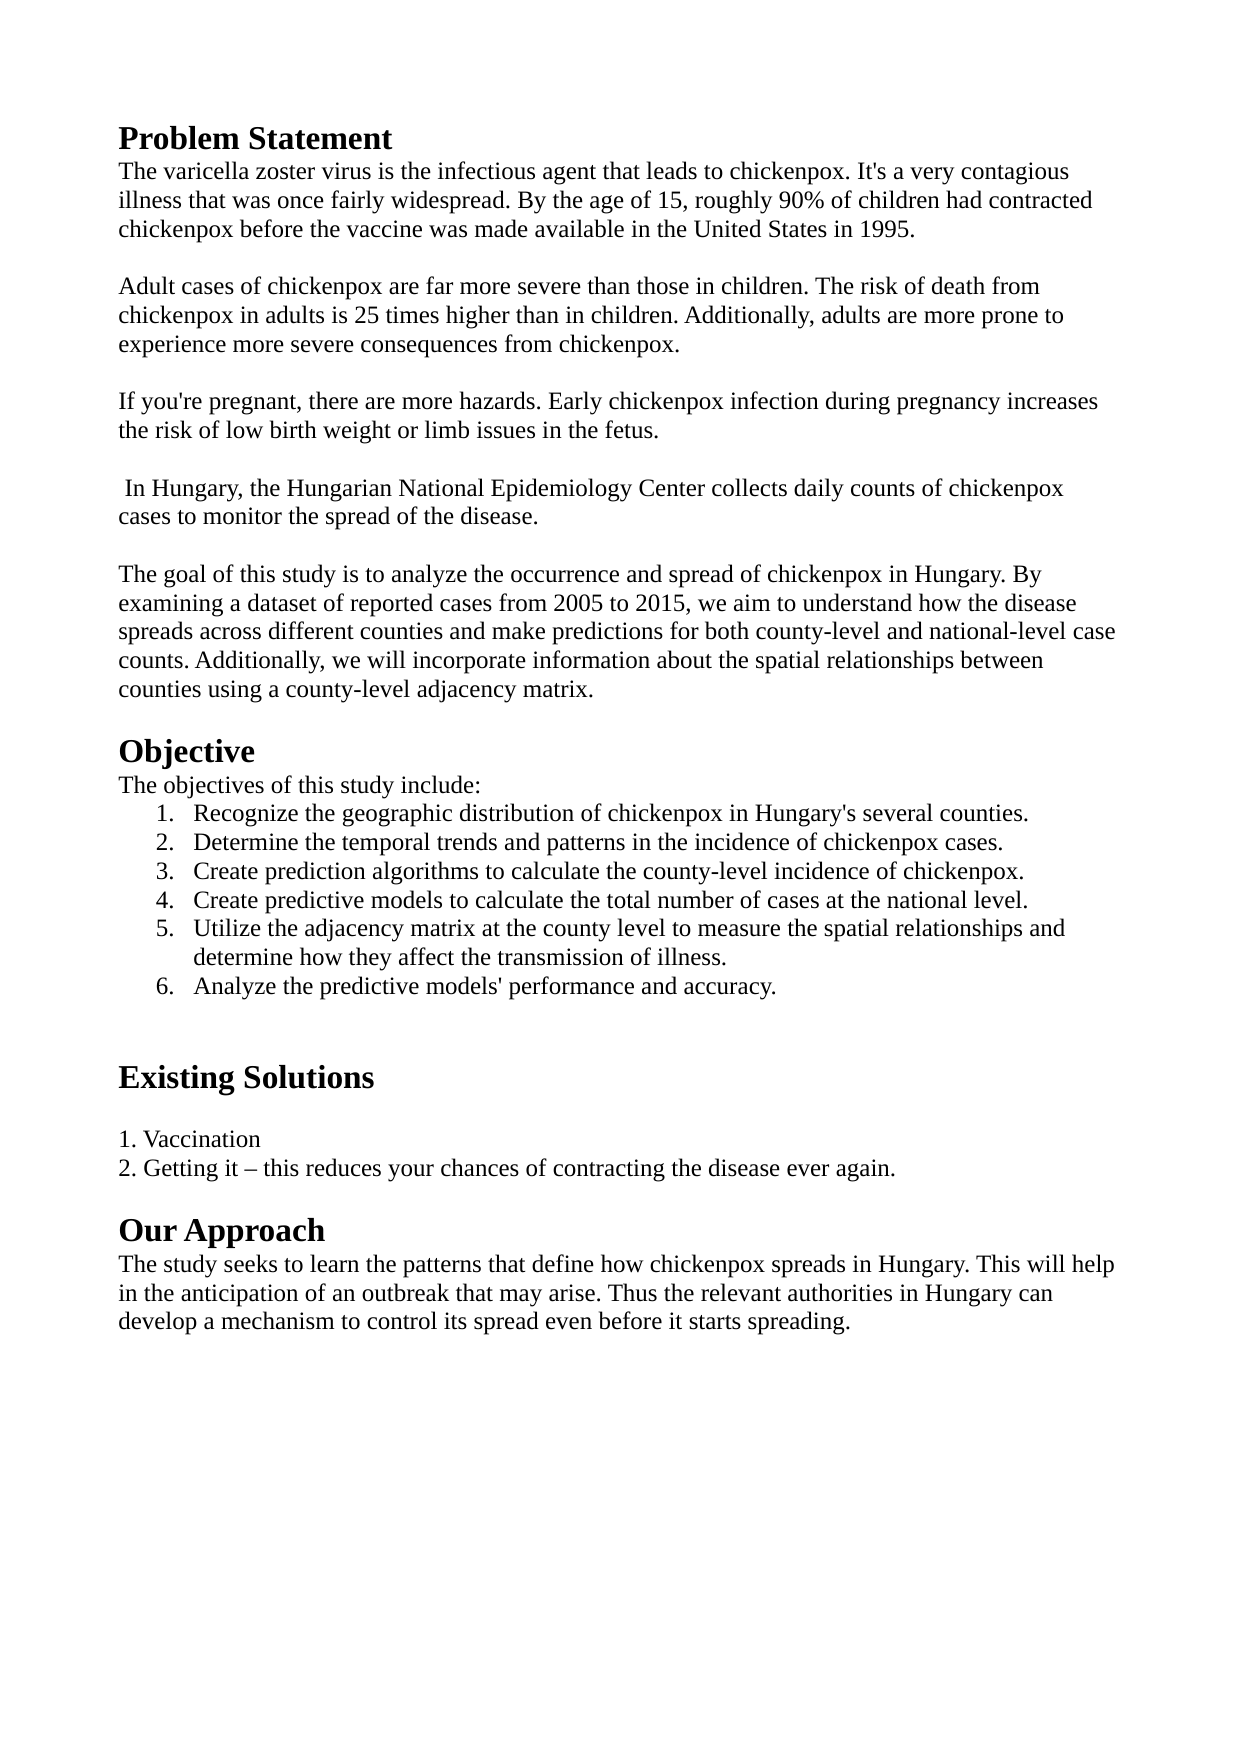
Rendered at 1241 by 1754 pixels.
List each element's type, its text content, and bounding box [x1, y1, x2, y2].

text If you're pregnant, there are more hazards. Early chickenpox infection during pregnancy increases the risk of low birth weight or limb issues in the fetus. [118, 386, 1122, 444]
list Determine the temporal trends and patterns in the incidence of chickenpox cases. [156, 827, 1122, 856]
text The varicella zoster virus is the infectious agent that leads to chickenpox. It's a very contagious illness that was once fairly widespread. By the age of 15, roughly 90% of children had contracted chickenpox before the vaccine was made available in the United States in 1995. [118, 156, 1122, 243]
text The goal of this study is to analyze the occurrence and spread of chickenpox in Hungary. By examining a dataset of reported cases from 2005 to 2015, we aim to understand how the disease spreads across different counties and make predictions for both county-level and national-level case counts. Additionally, we will incorporate information about the spatial relationships between counties using a county-level adjacency matrix. [118, 559, 1122, 703]
text The study seeks to learn the patterns that define how chickenpox spreads in Hungary. This will help in the anticipation of an outbreak that may arise. Thus the relevant authorities in Hungary can develop a mechanism to control its spread even before it starts spreading. [118, 1249, 1122, 1335]
text Our Approach [118, 1211, 1122, 1249]
text The objectives of this study include: [118, 770, 1122, 798]
list Utilize the adjacency matrix at the county level to measure the spatial relationships and determine how they affect the transmission of illness. [156, 913, 1122, 971]
text Existing Solutions [118, 1057, 1122, 1096]
list Create predictive models to calculate the total number of cases at the national level. [156, 885, 1122, 913]
list Recognize the geographic distribution of chickenpox in Hungary's several counties. [156, 798, 1122, 827]
text In Hungary, the Hungarian National Epidemiology Center collects daily counts of chickenpox cases to monitor the spread of the disease. [118, 473, 1122, 530]
text Objective [118, 731, 1122, 770]
text 2. Getting it – this reduces your chances of contracting the disease ever again. [118, 1153, 1122, 1182]
text Adult cases of chickenpox are far more severe than those in children. The risk of death from chickenpox in adults is 25 times higher than in children. Additionally, adults are more prone to experience more severe consequences from chickenpox. [118, 271, 1122, 358]
text Problem Statement [118, 118, 1122, 156]
list Create prediction algorithms to calculate the county-level incidence of chickenpox. [156, 856, 1122, 885]
text 1. Vaccination [118, 1124, 1122, 1153]
list Analyze the predictive models' performance and accuracy. [156, 971, 1122, 1000]
